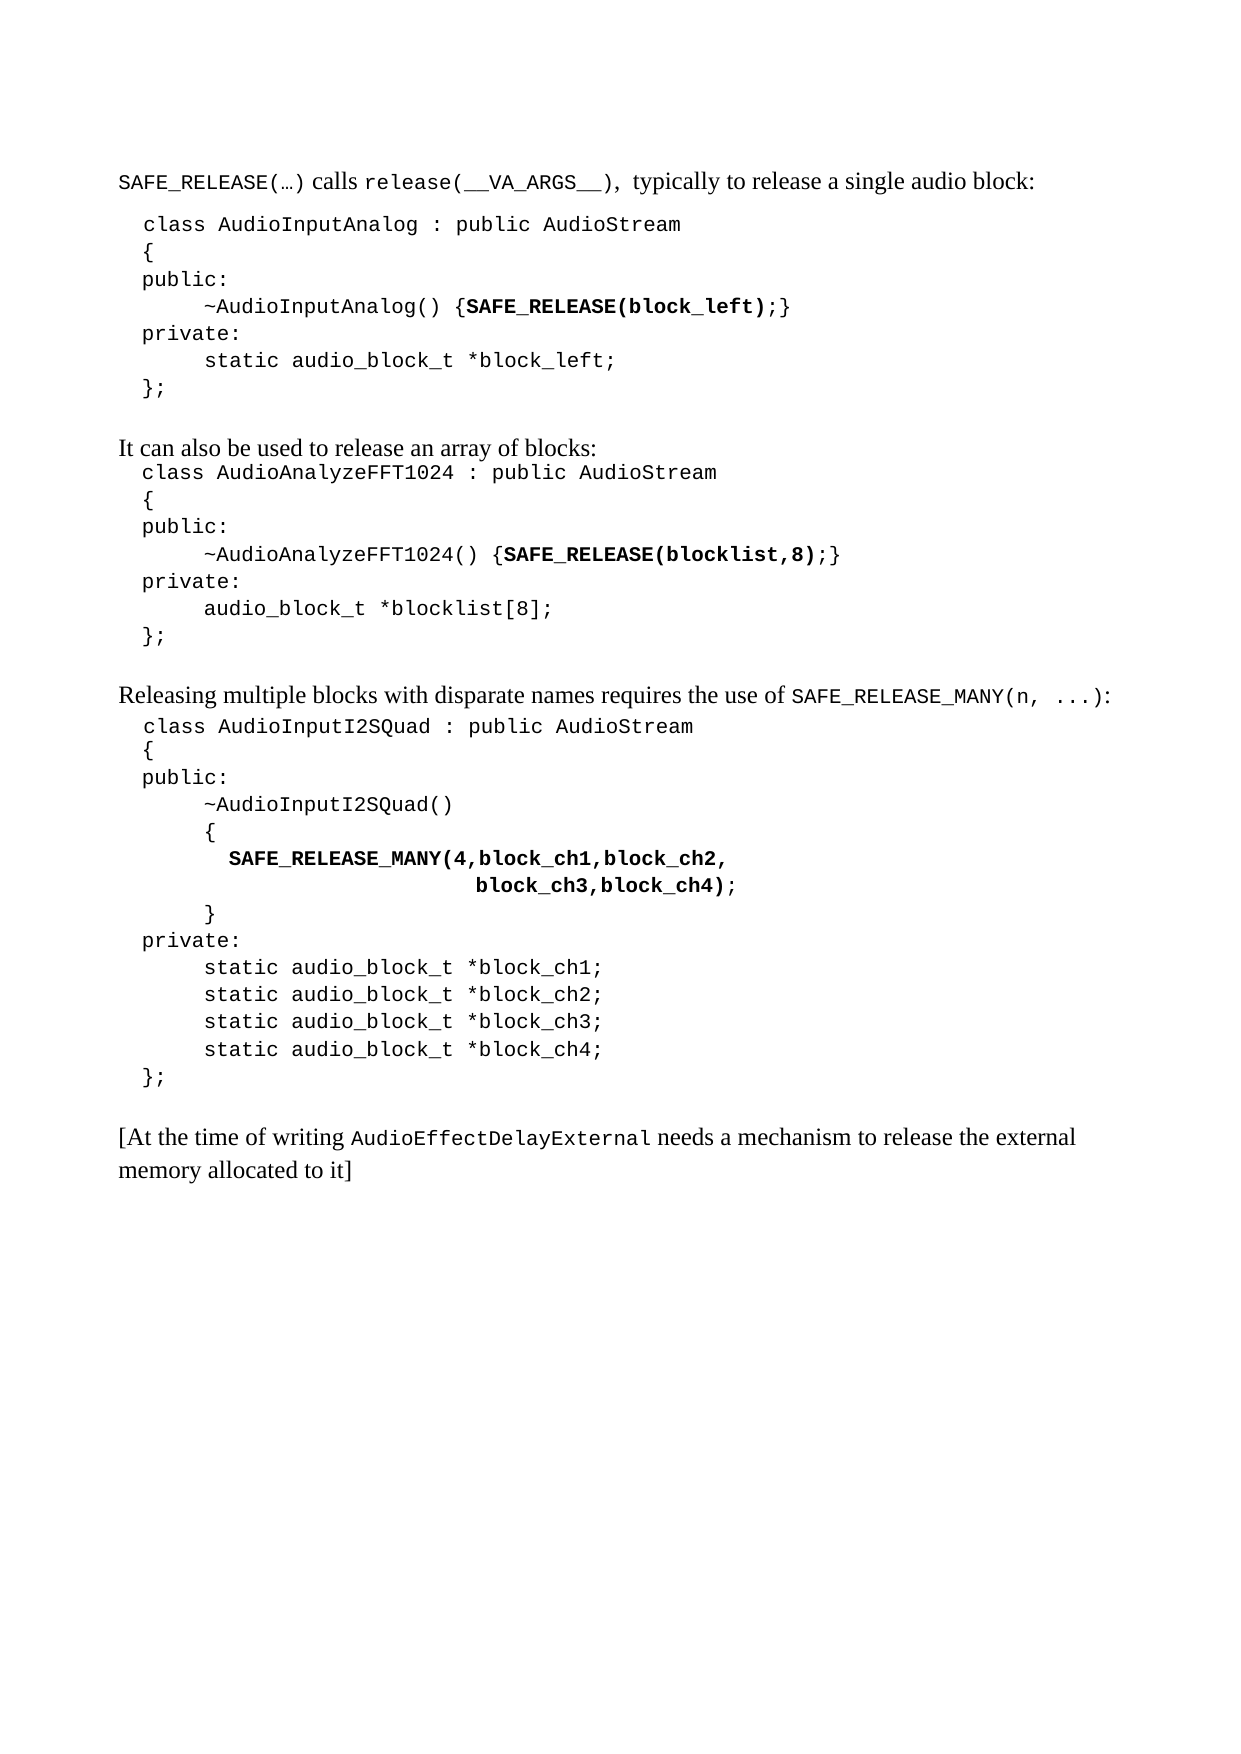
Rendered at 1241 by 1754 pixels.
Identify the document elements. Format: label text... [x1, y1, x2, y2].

text It can also be used to release an array of blocks: [118, 433, 1122, 462]
text static audio_block_t *block_left; [130, 350, 1122, 374]
text ~AudioAnalyzeFFT1024() {SAFE_RELEASE(blocklist,8);} [130, 544, 1122, 567]
text [At the time of writing AudioEffectDelayExternal needs a mechanism to release the external memory allocated to it] [118, 1122, 1122, 1184]
text static audio_block_t *block_ch4; [130, 1038, 1122, 1062]
text public: [130, 269, 1122, 292]
text class AudioAnalyzeFFT1024 : public AudioStream [130, 462, 1122, 486]
text static audio_block_t *block_ch2; [130, 984, 1122, 1008]
text { [130, 821, 1122, 845]
text { [130, 739, 1122, 763]
text public: [130, 516, 1122, 540]
text block_ch3,block_ch4); [130, 875, 1122, 899]
text class AudioInputAnalog : public AudioStream [118, 214, 1122, 238]
text ~AudioInputAnalog() {SAFE_RELEASE(block_left);} [130, 296, 1122, 319]
text static audio_block_t *block_ch1; [130, 957, 1122, 981]
text }; [130, 377, 1122, 401]
text audio_block_t *blocklist[8]; [130, 598, 1122, 622]
text SAFE_RELEASE(…) calls release(__VA_ARGS__), typically to release a single audio block: [118, 166, 1122, 195]
text Releasing multiple blocks with disparate names requires the use of SAFE_RELEASE_MANY(n, ...): class AudioInputI2SQuad : public AudioStream [118, 680, 1122, 739]
text }; [130, 625, 1122, 649]
text private: [130, 571, 1122, 594]
text { [130, 489, 1122, 513]
text } [130, 903, 1122, 926]
text SAFE_RELEASE_MANY(4,block_ch1,block_ch2, [130, 848, 1122, 872]
text private: [130, 930, 1122, 953]
text private: [130, 323, 1122, 347]
text public: [130, 767, 1122, 790]
text ~AudioInputI2SQuad() [130, 794, 1122, 817]
text static audio_block_t *block_ch3; [130, 1011, 1122, 1035]
text }; [130, 1066, 1122, 1089]
text { [130, 241, 1122, 265]
